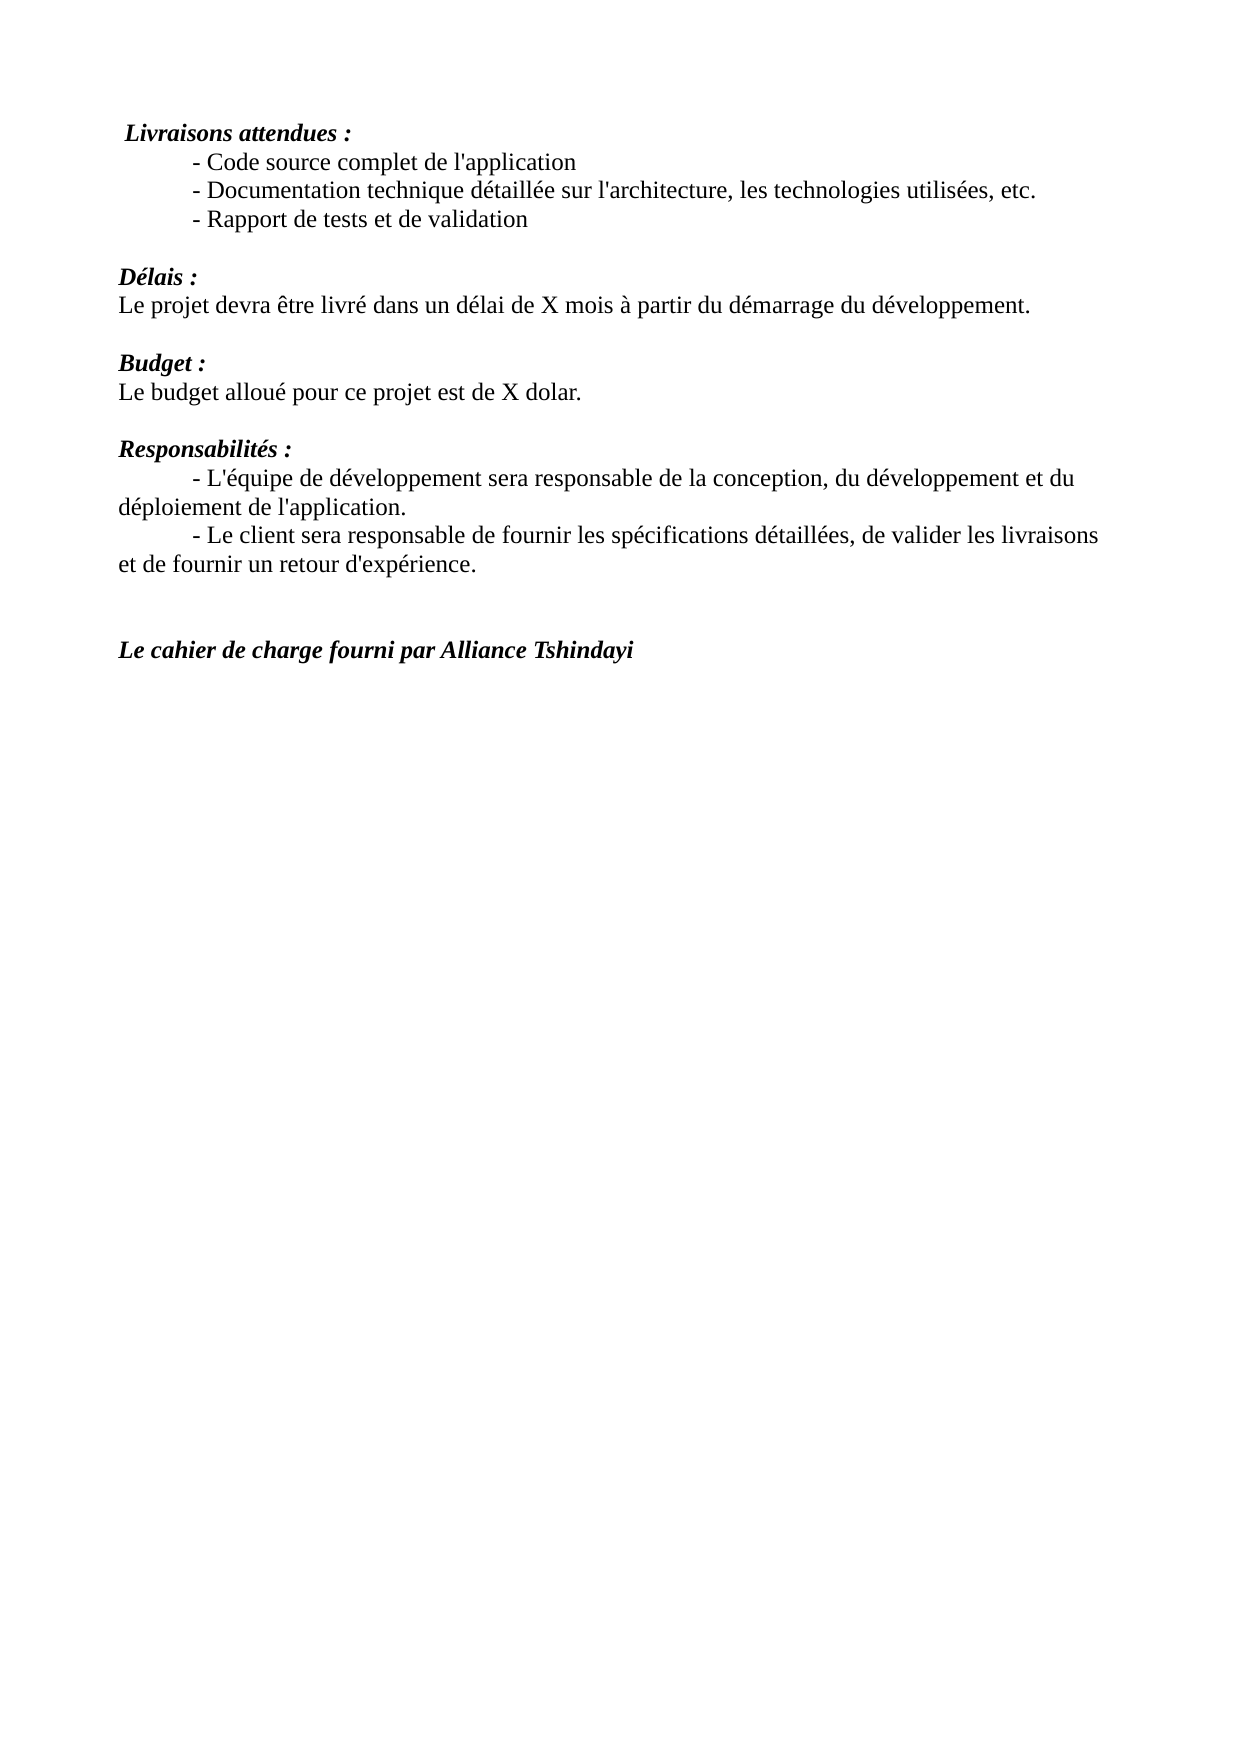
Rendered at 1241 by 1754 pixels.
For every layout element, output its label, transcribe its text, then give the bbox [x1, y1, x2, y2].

text - Rapport de tests et de validation [118, 204, 1122, 233]
text Délais : [118, 262, 1122, 291]
text - L'équipe de développement sera responsable de la conception, du développement et du déploiement de l'application. [118, 463, 1122, 521]
text - Documentation technique détaillée sur l'architecture, les technologies utilisées, etc. [118, 176, 1122, 204]
text Budget : [118, 348, 1122, 377]
text - Code source complet de l'application [118, 147, 1122, 176]
text Livraisons attendues : [118, 118, 1122, 147]
text Le projet devra être livré dans un délai de X mois à partir du démarrage du développement. [118, 291, 1122, 319]
text Responsabilités : [118, 434, 1122, 463]
text Le cahier de charge fourni par Alliance Tshindayi [118, 636, 1122, 664]
text Le budget alloué pour ce projet est de X dolar. [118, 377, 1122, 406]
text - Le client sera responsable de fournir les spécifications détaillées, de valider les livraisons et de fournir un retour d'expérience. [118, 521, 1122, 578]
